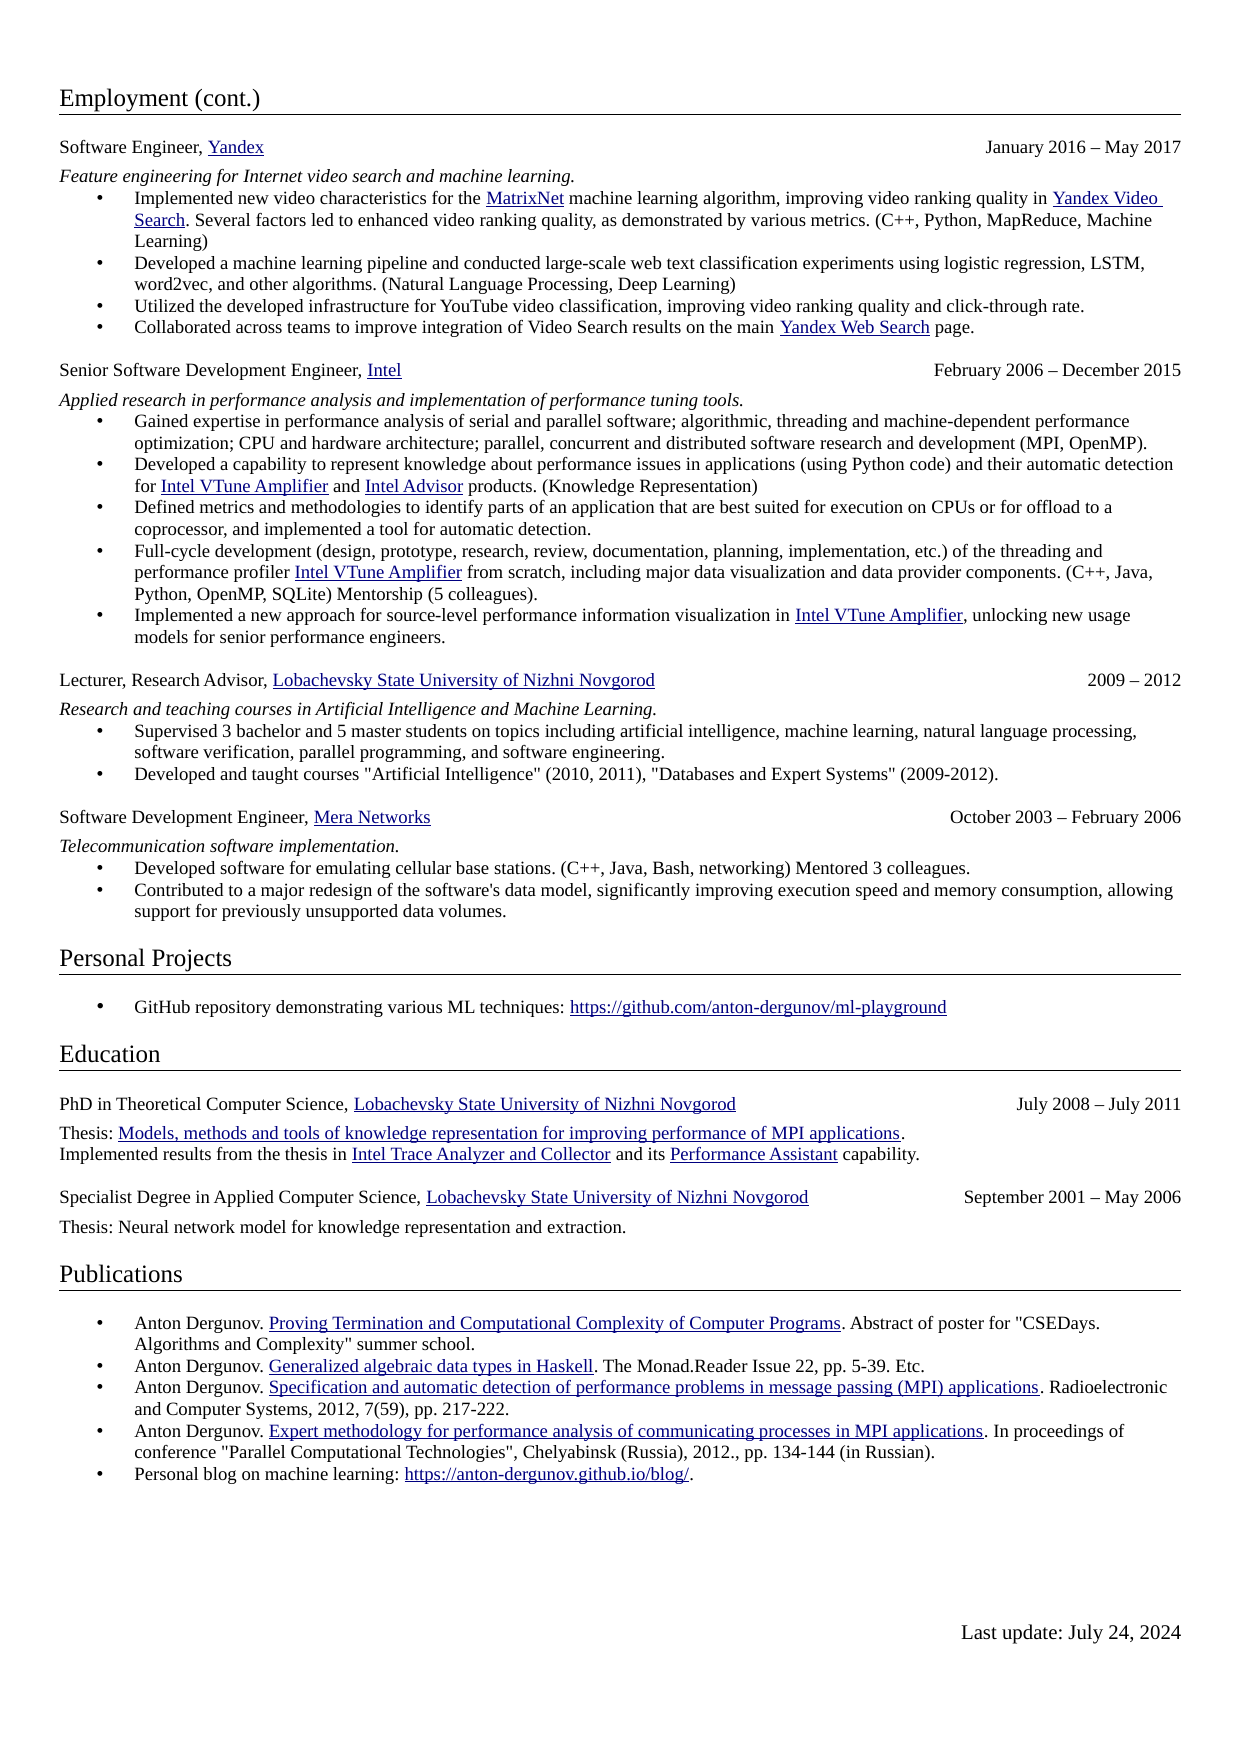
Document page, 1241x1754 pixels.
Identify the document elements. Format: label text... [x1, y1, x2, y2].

table_header October 2003 – February 2006 [915, 806, 1181, 835]
list Developed software for emulating cellular base stations. (C++, Java, Bash, networking) Mentored 3 colleagues. [97, 857, 1181, 878]
list Utilized the developed infrastructure for YouTube video classification, improving video ranking quality and click-through rate. [97, 295, 1181, 316]
list Defined metrics and methodologies to identify parts of an application that are best suited for execution on CPUs or for offload to a coprocessor, and implemented a tool for automatic detection. [97, 496, 1181, 539]
text Implemented results from the thesis in Intel Trace Analyzer and Collector and its Performance Assistant capability. [59, 1143, 1181, 1165]
list Anton Dergunov. Generalized algebraic data types in Haskell. The Monad.Reader Issue 22, pp. 5-39. Etc. [97, 1355, 1181, 1376]
table_header Lecturer, Research Advisor, Lobachevsky State University of Nizhni Novgorod [59, 669, 915, 698]
list GitHub repository demonstrating various ML techniques: https://github.com/anton-dergunov/ml-playground [97, 996, 1181, 1018]
list Full-cycle development (design, prototype, research, review, documentation, planning, implementation, etc.) of the threading and performance profiler Intel VTune Amplifier from scratch, including major data visualization and data provider components. (C++, Java, Python, OpenMP, SQLite) Mentorship (5 colleagues). [97, 539, 1181, 604]
text Employment (cont.) [59, 83, 1181, 114]
table_header Senior Software Development Engineer, Intel [59, 359, 915, 389]
list Personal blog on machine learning: https://anton-dergunov.github.io/blog/. [97, 1463, 1181, 1484]
list Anton Dergunov. Specification and automatic detection of performance problems in message passing (MPI) applications. Radioelectronic and Computer Systems, 2012, 7(59), pp. 217-222. [97, 1376, 1181, 1419]
list Developed a machine learning pipeline and conducted large-scale web text classification experiments using logistic regression, LSTM, word2vec, and other algorithms. (Natural Language Processing, Deep Learning) [97, 252, 1181, 295]
list Implemented a new approach for source-level performance information visualization in Intel VTune Amplifier, unlocking new usage models for senior performance engineers. [97, 604, 1181, 647]
table_header Software Engineer, Yandex [59, 136, 915, 165]
list Developed and taught courses "Artificial Intelligence" (2010, 2011), "Databases and Expert Systems" (2009-2012). [97, 763, 1181, 784]
list Implemented new video characteristics for the MatrixNet machine learning algorithm, improving video ranking quality in Yandex Video Search. Several factors led to enhanced video ranking quality, as demonstrated by various metrics. (C++, Python, MapReduce, Machine Learning) [97, 187, 1181, 252]
list Anton Dergunov. Proving Termination and Computational Complexity of Computer Programs. Abstract of poster for "CSEDays. Algorithms and Complexity" summer school. [97, 1312, 1181, 1355]
text Research and teaching courses in Artificial Intelligence and Machine Learning. [59, 698, 1181, 720]
text Feature engineering for Internet video search and machine learning. [59, 165, 1181, 187]
table_header July 2008 – July 2011 [915, 1093, 1181, 1122]
table_header PhD in Theoretical Computer Science, Lobachevsky State University of Nizhni Novgorod [59, 1093, 915, 1122]
list Anton Dergunov. Expert methodology for performance analysis of communicating processes in MPI applications. In proceedings of conference "Parallel Computational Technologies", Chelyabinsk (Russia), 2012., pp. 134-144 (in Russian). [97, 1419, 1181, 1463]
table_header Specialist Degree in Applied Computer Science, Lobachevsky State University of Nizhni Novgorod [59, 1186, 915, 1216]
list Developed a capability to represent knowledge about performance issues in applications (using Python code) and their automatic detection for Intel VTune Amplifier and Intel Advisor products. (Knowledge Representation) [97, 453, 1181, 496]
list Supervised 3 bachelor and 5 master students on topics including artificial intelligence, machine learning, natural language processing, software verification, parallel programming, and software engineering. [97, 720, 1181, 763]
table_header September 2001 – May 2006 [915, 1186, 1181, 1216]
list Contributed to a major redesign of the software's data model, significantly improving execution speed and memory consumption, allowing support for previously unsupported data volumes. [97, 878, 1181, 922]
table_header February 2006 – December 2015 [915, 359, 1181, 389]
text Thesis: Models, methods and tools of knowledge representation for improving performance of MPI applications. [59, 1122, 1181, 1143]
text Telecommunication software implementation. [59, 835, 1181, 857]
text Publications [59, 1259, 1181, 1290]
table_header January 2016 – May 2017 [915, 136, 1181, 165]
table_header 2009 – 2012 [915, 669, 1181, 698]
table_header Software Development Engineer, Mera Networks [59, 806, 915, 835]
list Collaborated across teams to improve integration of Video Search results on the main Yandex Web Search page. [97, 316, 1181, 338]
text Thesis: Neural network model for knowledge representation and extraction. [59, 1216, 1181, 1237]
text Personal Projects [59, 943, 1181, 974]
text Applied research in performance analysis and implementation of performance tuning tools. [59, 389, 1181, 410]
text Education [59, 1039, 1181, 1070]
list Gained expertise in performance analysis of serial and parallel software; algorithmic, threading and machine-dependent performance optimization; CPU and hardware architecture; parallel, concurrent and distributed software research and development (MPI, OpenMP). [97, 410, 1181, 453]
